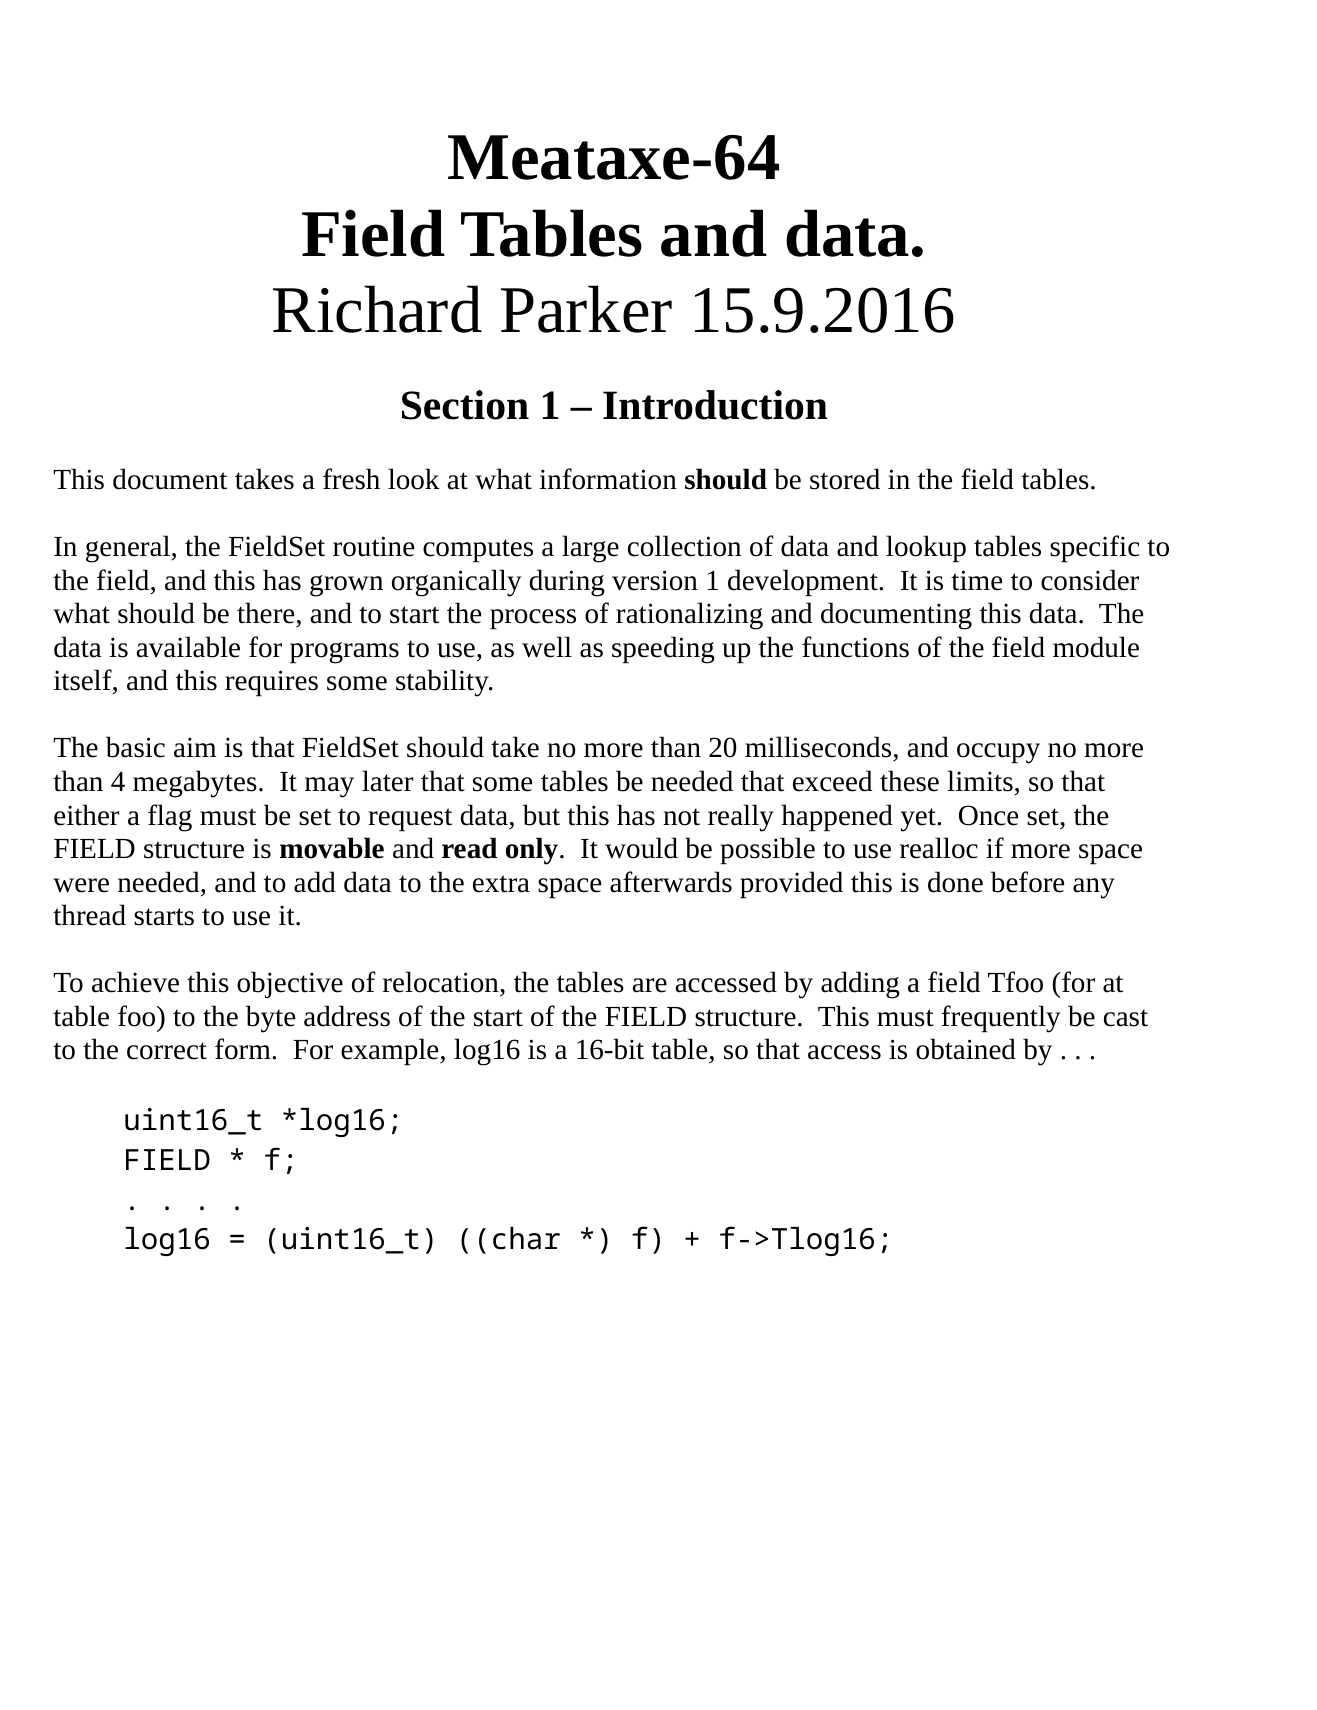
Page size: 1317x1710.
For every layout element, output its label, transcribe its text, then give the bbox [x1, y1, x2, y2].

text . . . . [53, 1179, 1174, 1219]
text Section 1 – Introduction [53, 381, 1174, 429]
text The basic aim is that FieldSet should take no more than 20 milliseconds, and occupy no more than 4 megabytes. It may later that some tables be needed that exceed these limits, so that either a flag must be set to request data, but this has not really happened yet. Once set, the FIELD structure is movable and read only. It would be possible to use realloc if more space were needed, and to add data to the extra space afterwards provided this is done before any thread starts to use it. [53, 731, 1174, 932]
text This document takes a fresh look at what information should be stored in the field tables. [53, 462, 1174, 496]
text Richard Parker 15.9.2016 [53, 271, 1174, 347]
text FIELD * f; [53, 1139, 1174, 1179]
text Meataxe-64 [53, 117, 1174, 194]
text In general, the FieldSet routine computes a large collection of data and lookup tables specific to the field, and this has grown organically during version 1 development. It is time to consider what should be there, and to start the process of rationalizing and documenting this data. The data is available for programs to use, as well as speeding up the functions of the field module itself, and this requires some stability. [53, 529, 1174, 697]
text uint16_t *log16; [53, 1099, 1174, 1139]
text log16 = (uint16_t) ((char *) f) + f->Tlog16; [53, 1219, 1174, 1258]
text Field Tables and data. [53, 194, 1174, 271]
text To achieve this objective of relocation, the tables are accessed by adding a field Tfoo (for at table foo) to the byte address of the start of the FIELD structure. This must frequently be cast to the correct form. For example, log16 is a 16-bit table, so that access is obtained by . . . [53, 965, 1174, 1066]
